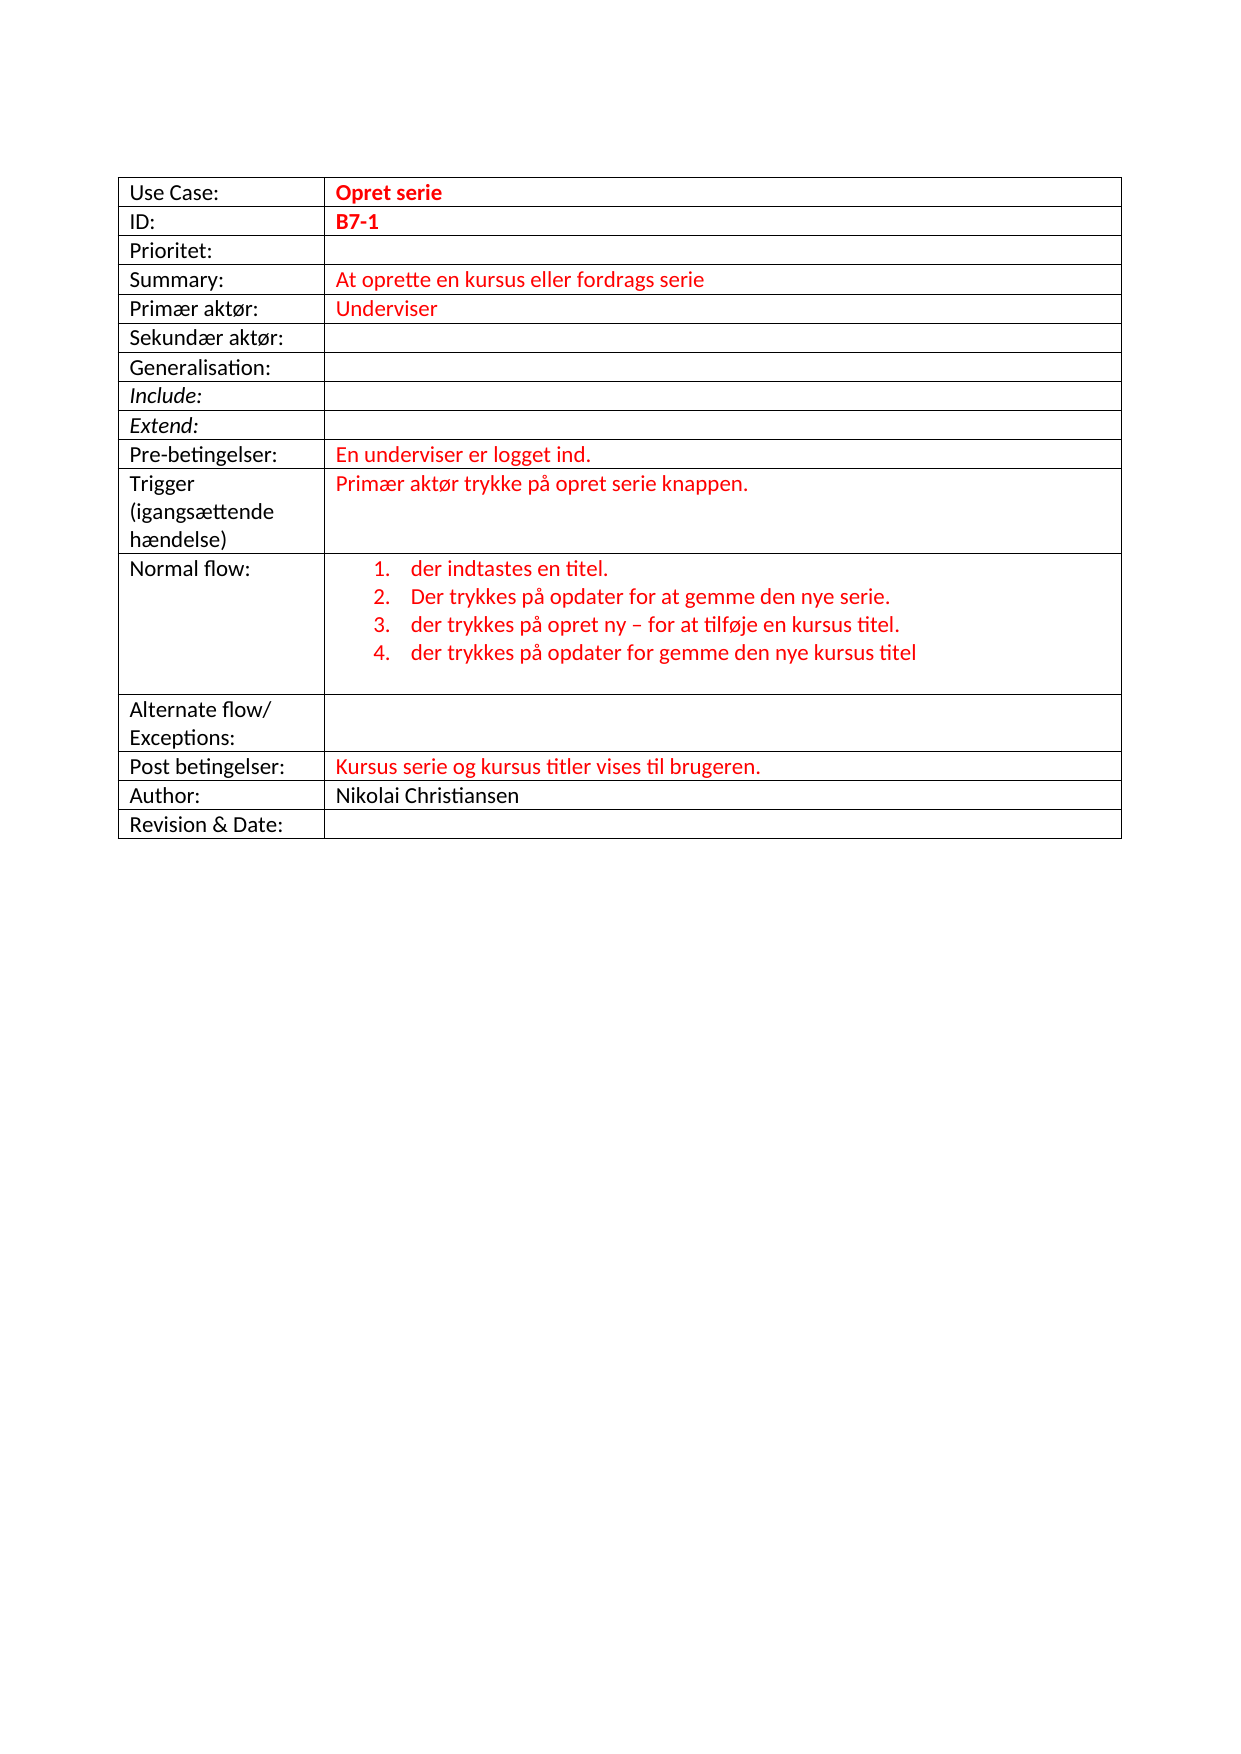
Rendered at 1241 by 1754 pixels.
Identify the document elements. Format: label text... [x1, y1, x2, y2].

table_cell Underviser [325, 295, 1121, 322]
table_cell Post betingelser: [119, 752, 324, 780]
table_cell Primær aktør trykke på opret serie knappen. [325, 469, 1121, 553]
table_cell B7-1 [325, 207, 1121, 235]
table_cell [325, 236, 1121, 264]
table_cell [325, 695, 1121, 751]
table_header Use Case: [119, 178, 324, 206]
table_cell Extend: [119, 411, 324, 439]
table_cell At oprette en kursus eller fordrags serie [325, 265, 1121, 293]
table_header Opret serie [325, 178, 1121, 206]
table_cell Include: [119, 382, 324, 410]
table_cell Kursus serie og kursus titler vises til brugeren. [325, 752, 1121, 780]
table_cell Revision & Date: [119, 810, 324, 838]
table_cell [325, 324, 1121, 352]
table_cell [325, 353, 1121, 381]
table_cell [325, 382, 1121, 410]
table_cell Prioritet: [119, 236, 324, 264]
table_cell Generalisation: [119, 353, 324, 381]
table_cell ID: [119, 207, 324, 235]
table_cell En underviser er logget ind. [325, 440, 1121, 468]
table_cell Normal flow: [119, 554, 324, 694]
table_cell Sekundær aktør: [119, 324, 324, 352]
table_cell [325, 810, 1121, 838]
table_cell Pre-betingelser: [119, 440, 324, 468]
table_cell [325, 411, 1121, 439]
table_cell Summary: [119, 265, 324, 293]
table_cell Nikolai Christiansen [325, 781, 1121, 809]
table_cell der indtastes en titel. Der trykkes på opdater for at gemme den nye serie. der trykkes på opret ny – for at tilføje en kursus titel. der trykkes på opdater for gemme den nye kursus titel [325, 554, 1121, 694]
table_cell Author: [119, 781, 324, 809]
table_cell Primær aktør: [119, 295, 324, 322]
table_cell Trigger (igangsættende hændelse) [119, 469, 324, 553]
table_cell Alternate flow/ Exceptions: [119, 695, 324, 751]
